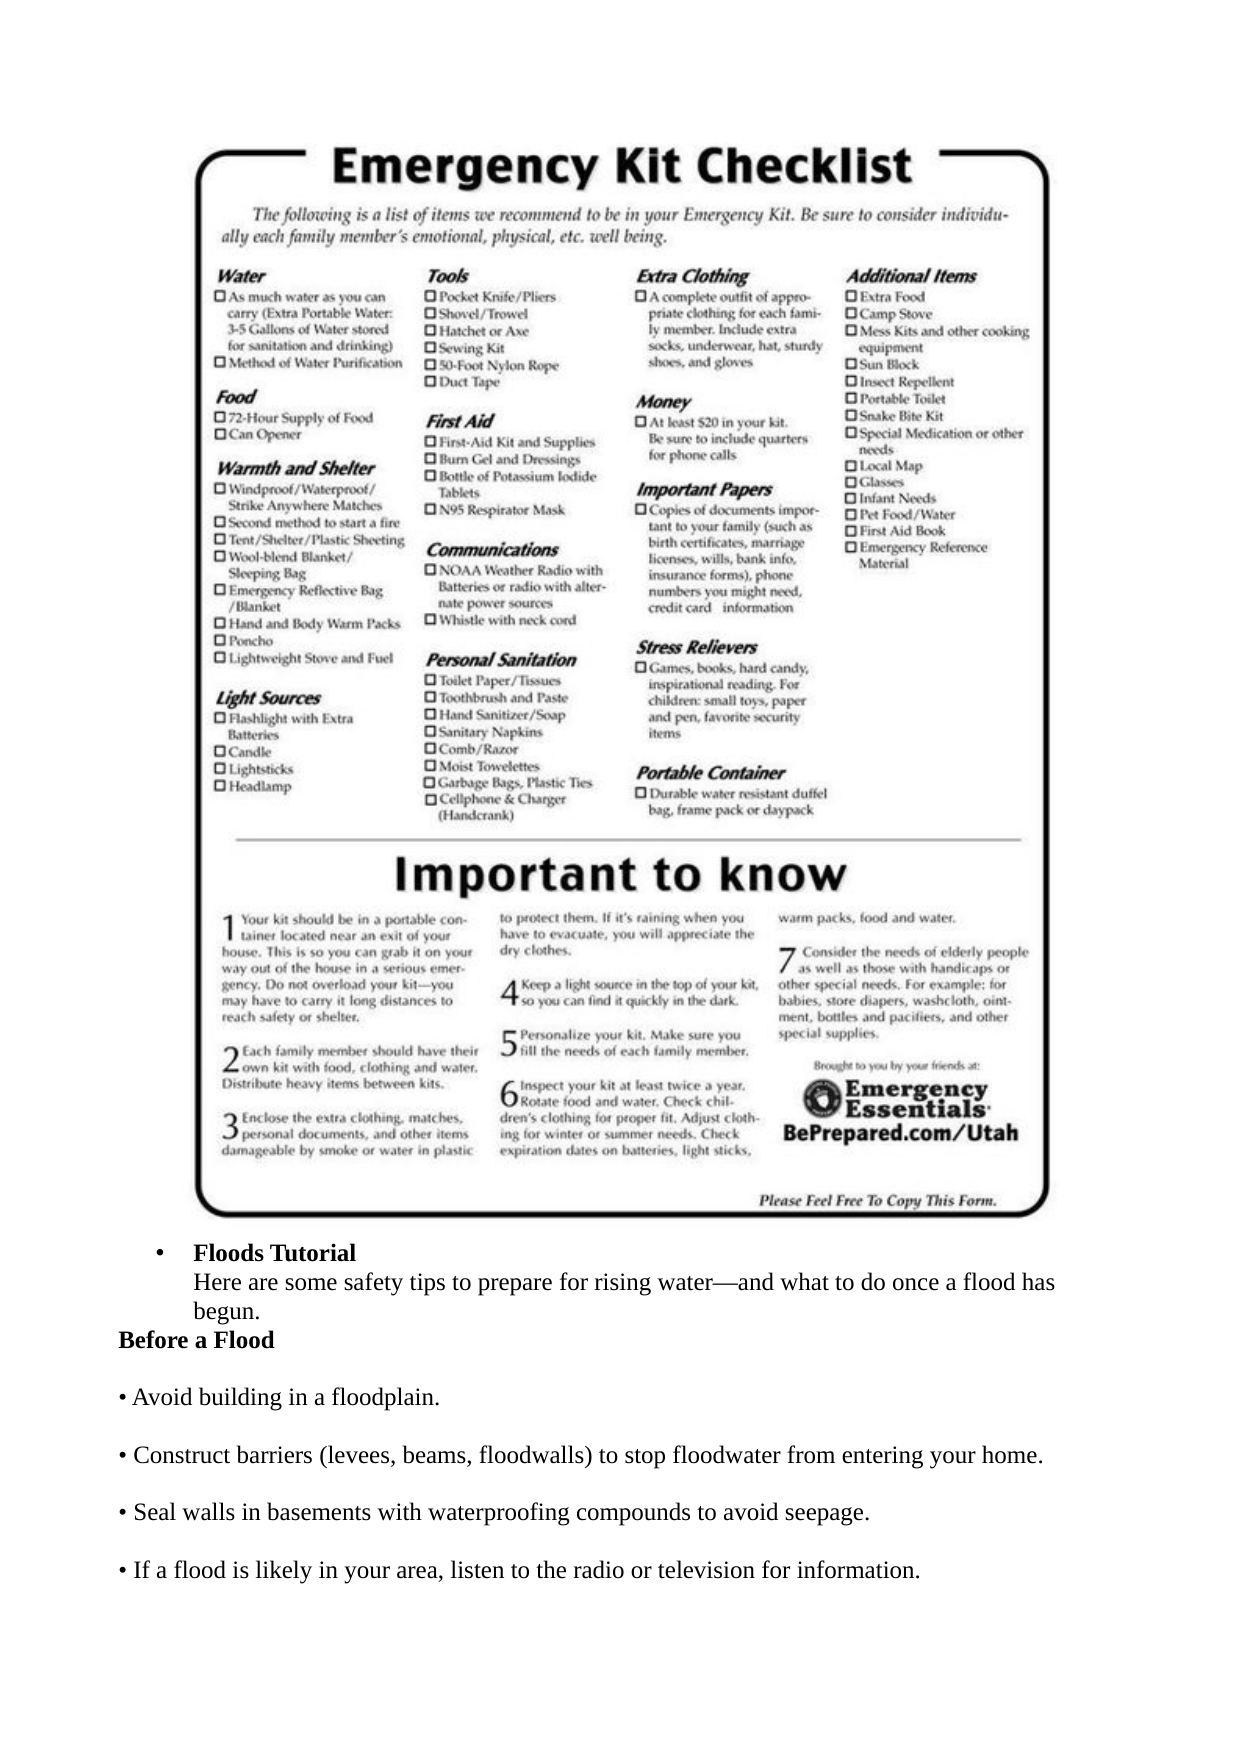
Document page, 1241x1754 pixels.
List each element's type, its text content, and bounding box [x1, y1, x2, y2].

list Here are some safety tips to prepare for rising water—and what to do once a flood has begun. [156, 1267, 1122, 1325]
list Floods Tutorial [156, 118, 1122, 1267]
list Before a Flood [83, 1325, 1122, 1353]
text • Avoid building in a floodplain. [118, 1382, 1122, 1411]
text • Construct barriers (levees, beams, floodwalls) to stop floodwater from entering your home. [118, 1440, 1122, 1468]
text • If a flood is likely in your area, listen to the radio or television for information. [118, 1555, 1122, 1583]
picture [179, 118, 1061, 1239]
text • Seal walls in basements with waterproofing compounds to avoid seepage. [118, 1497, 1122, 1526]
